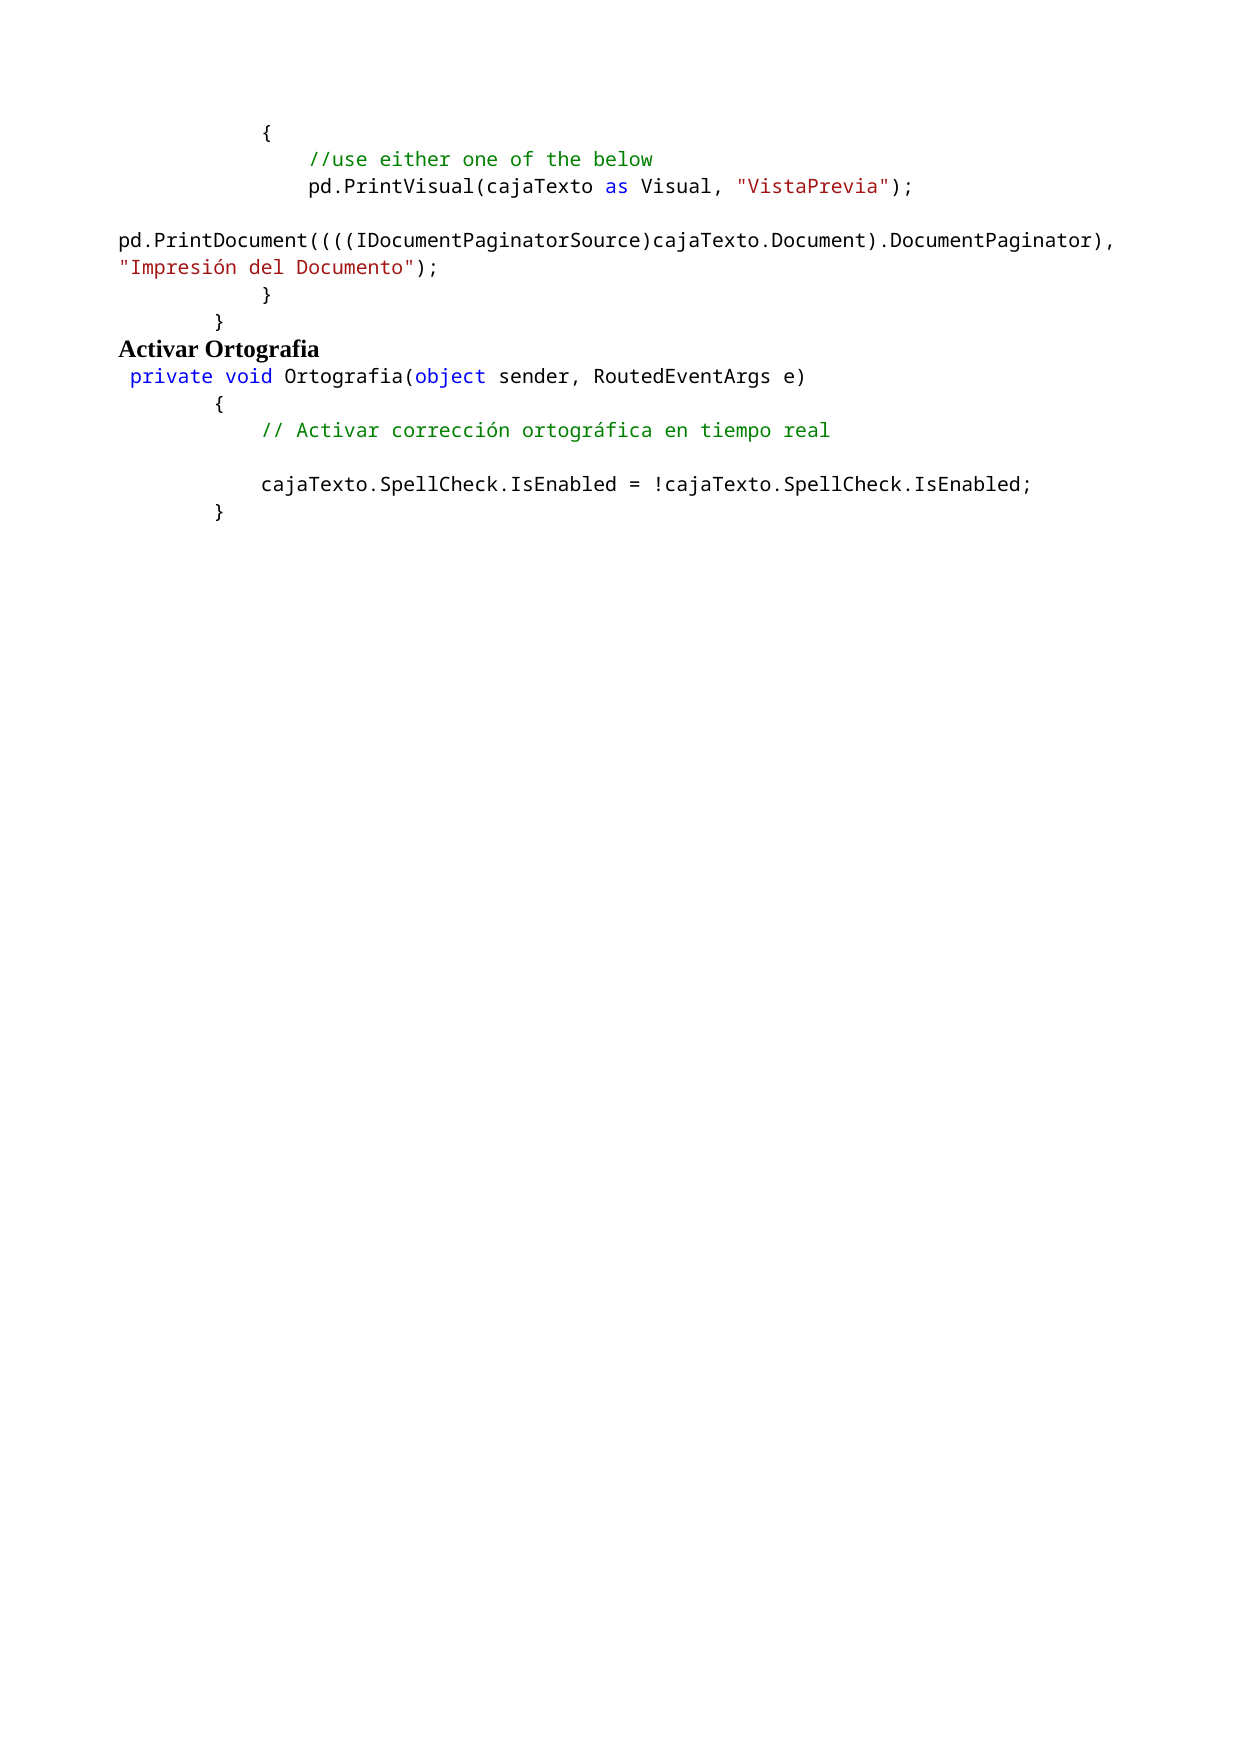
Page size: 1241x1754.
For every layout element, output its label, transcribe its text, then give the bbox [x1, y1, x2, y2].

text pd.PrintVisual(cajaTexto as Visual, "VistaPrevia"); [118, 172, 1122, 199]
text // Activar corrección ortográfica en tiempo real [118, 417, 1122, 444]
text pd.PrintDocument((((IDocumentPaginatorSource)cajaTexto.Document).DocumentPaginator), "Impresión del Documento"); [118, 199, 1122, 280]
text } [118, 307, 1122, 334]
text } [118, 498, 1122, 524]
text //use either one of the below [118, 145, 1122, 172]
text { [118, 118, 1122, 145]
text { [118, 390, 1122, 417]
text cajaTexto.SpellCheck.IsEnabled = !cajaTexto.SpellCheck.IsEnabled; [118, 471, 1122, 498]
text Activar Ortografia [118, 334, 1122, 363]
text } [118, 280, 1122, 307]
text private void Ortografia(object sender, RoutedEventArgs e) [118, 363, 1122, 390]
